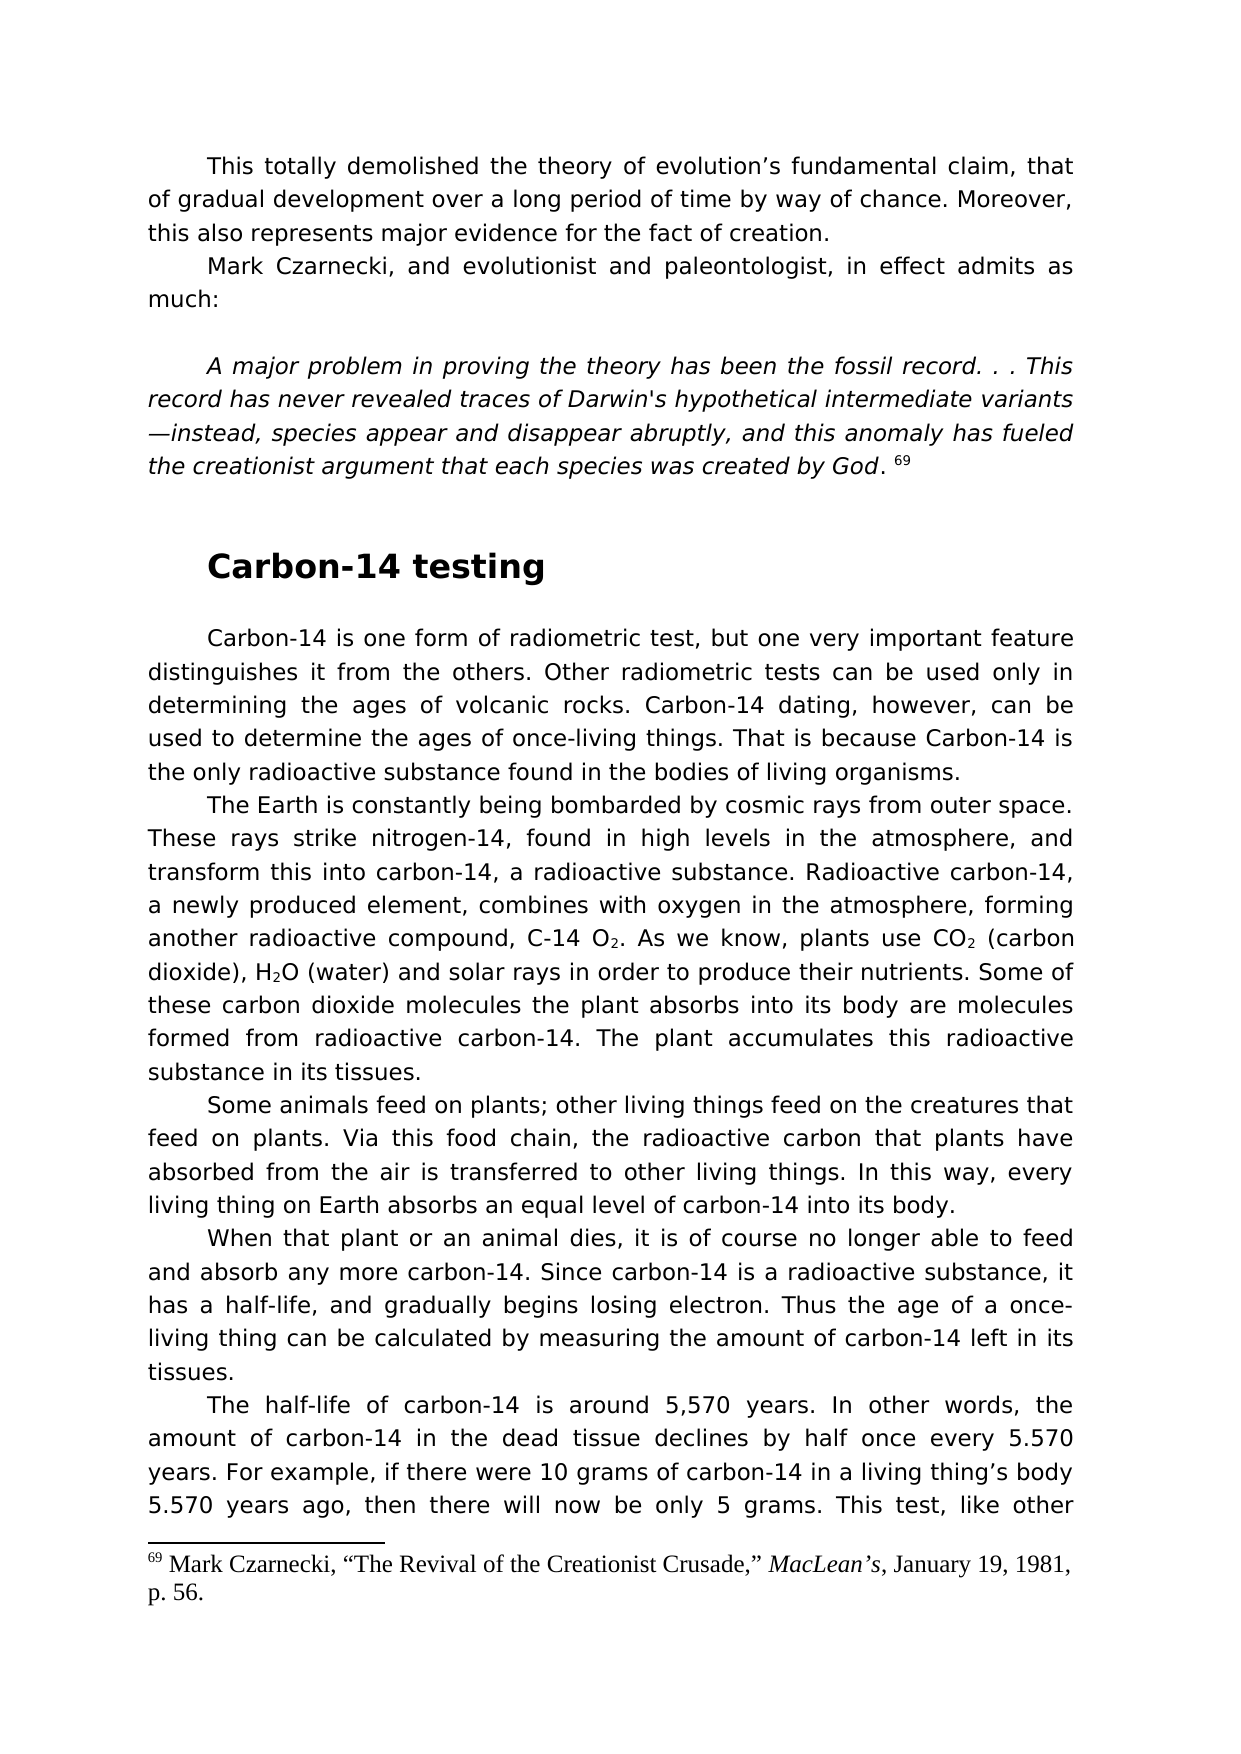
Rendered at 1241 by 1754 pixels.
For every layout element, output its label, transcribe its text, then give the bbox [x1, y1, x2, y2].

text This totally demolished the theory of evolution’s fundamental claim, that of gradual development over a long period of time by way of chance. Moreover, this also represents major evidence for the fact of creation. [148, 148, 1075, 248]
text The Earth is constantly being bombarded by cosmic rays from outer space. These rays strike nitrogen-14, found in high levels in the atmosphere, and transform this into carbon-14, a radioactive substance. Radioactive carbon-14, a newly produced element, combines with oxygen in the atmosphere, forming another radioactive compound, C-14 O2. As we know, plants use CO2 (carbon dioxide), H2O (water) and solar rays in order to produce their nutrients. Some of these carbon dioxide molecules the plant absorbs into its body are molecules formed from radioactive carbon-14. The plant accumulates this radioactive substance in its tissues. [148, 787, 1075, 1087]
text Carbon-14 is one form of radiometric test, but one very important feature distinguishes it from the others. Other radiometric tests can be used only in determining the ages of volcanic rocks. Carbon-14 dating, however, can be used to determine the ages of once-living things. That is because Carbon-14 is the only radioactive substance found in the bodies of living organisms. [148, 620, 1075, 787]
text A major problem in proving the theory has been the fossil record. . . This record has never revealed traces of Darwin's hypothetical intermediate variants—instead, species appear and disappear abruptly, and this anomaly has fueled the creationist argument that each species was created by God. [148, 348, 1075, 481]
text The half-life of carbon-14 is around 5,570 years. In other words, the amount of carbon-14 in the dead tissue declines by half once every 5.570 years. For example, if there were 10 grams of carbon-14 in a living thing’s body 5.570 years ago, then there will now be only 5 grams. This test, like other [148, 1387, 1075, 1520]
text Mark Czarnecki, and evolutionist and paleontologist, in effect admits as much: [148, 248, 1075, 314]
text Mark Czarnecki, “The Revival of the Creationist Crusade,” MacLean’s, January 19, 1981, p. 56. [148, 1549, 1092, 1606]
text When that plant or an animal dies, it is of course no longer able to feed and absorb any more carbon-14. Since carbon-14 is a radioactive substance, it has a half-life, and gradually begins losing electron. Thus the age of a once-living thing can be calculated by measuring the amount of carbon-14 left in its tissues. [148, 1220, 1075, 1387]
text Carbon-14 testing [148, 548, 1075, 587]
text Some animals feed on plants; other living things feed on the creatures that feed on plants. Via this food chain, the radioactive carbon that plants have absorbed from the air is transferred to other living things. In this way, every living thing on Earth absorbs an equal level of carbon-14 into its body. [148, 1087, 1075, 1220]
